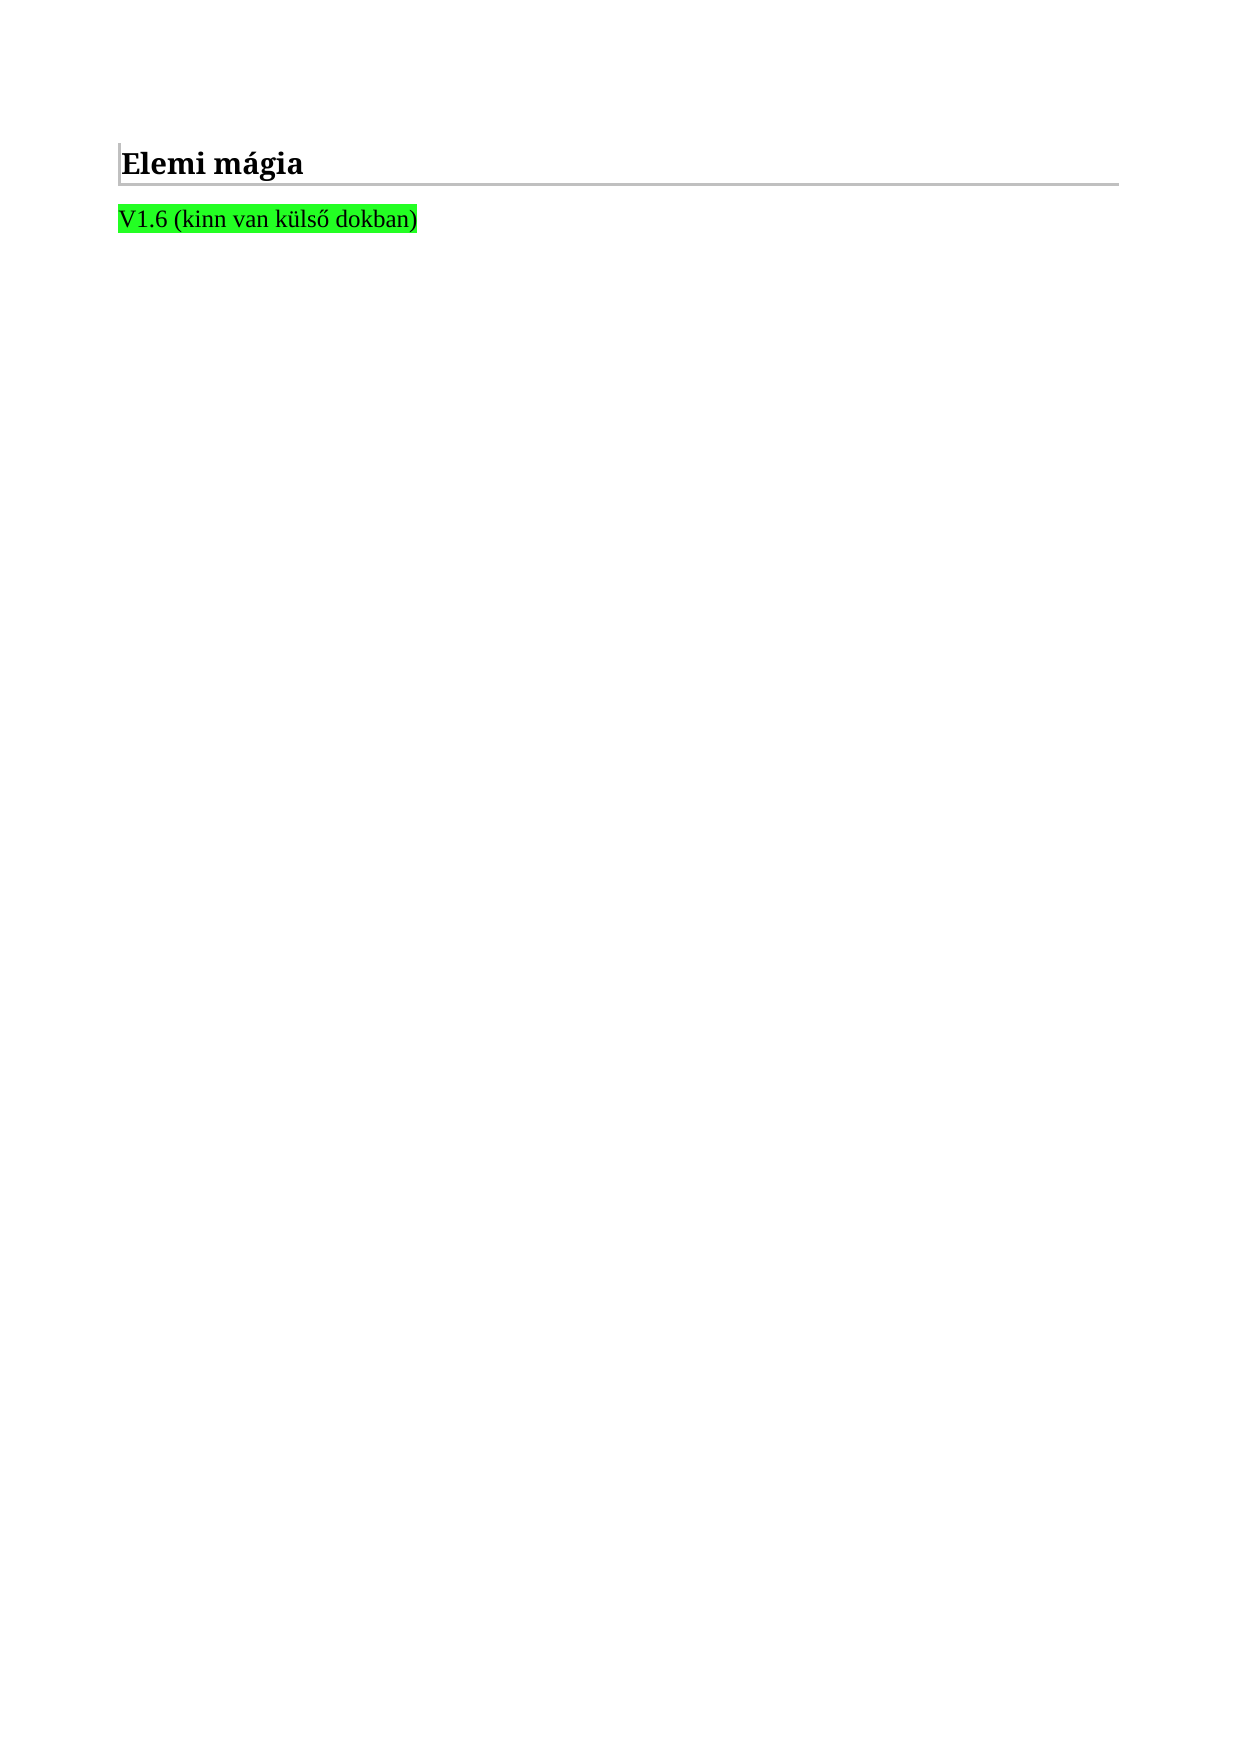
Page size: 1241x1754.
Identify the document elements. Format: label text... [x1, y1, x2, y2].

subtitle Elemi mágia [121, 143, 1122, 183]
text V1.6 (kinn van külső dokban) [118, 204, 1122, 233]
